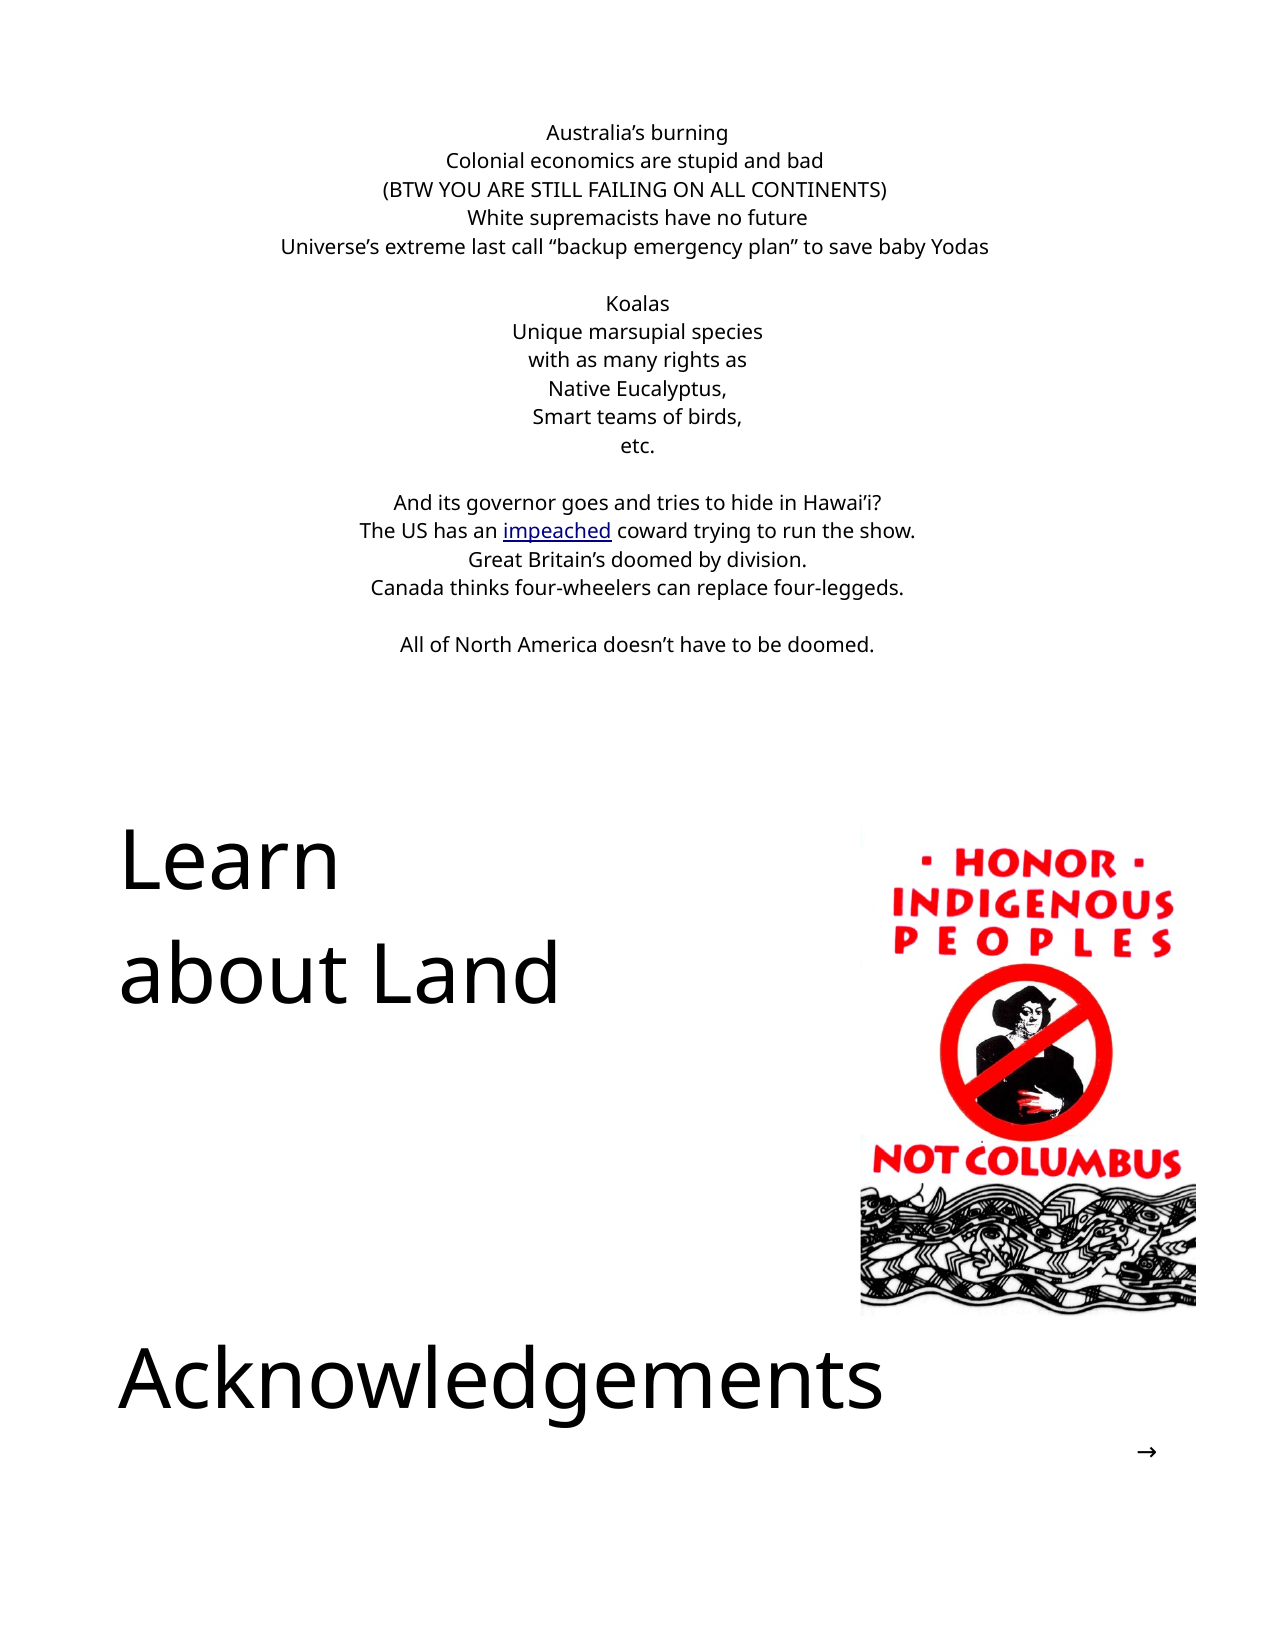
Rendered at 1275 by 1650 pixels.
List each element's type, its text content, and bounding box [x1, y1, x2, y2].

text Native Eucalyptus, [118, 374, 1157, 402]
text The US has an impeached coward trying to run the show. [118, 516, 1157, 545]
text Colonial economics are stupid and bad [118, 147, 1157, 175]
text Universe’s extreme last call “backup emergency plan” to save baby Yodas [118, 232, 1157, 260]
text about Land Acknowledgements [118, 914, 1157, 1433]
text Smart teams of birds, [118, 402, 1157, 431]
text Australia’s burning [118, 118, 1157, 147]
picture [860, 827, 1196, 1317]
text etc. [118, 431, 1157, 459]
text All of North America doesn’t have to be doomed. [118, 630, 1157, 658]
text Koalas [118, 289, 1157, 317]
text Great Britain’s doomed by division. [118, 545, 1157, 573]
text (BTW YOU ARE STILL FAILING ON ALL CONTINENTS) [118, 175, 1157, 203]
text → [118, 1433, 1157, 1467]
text Unique marsupial species [118, 317, 1157, 346]
text with as many rights as [118, 346, 1157, 374]
text Canada thinks four-wheelers can replace four-leggeds. [118, 573, 1157, 602]
text Learn [118, 800, 1199, 1320]
text And its governor goes and tries to hide in Hawai’i? [118, 488, 1157, 516]
text White supremacists have no future [118, 203, 1157, 232]
